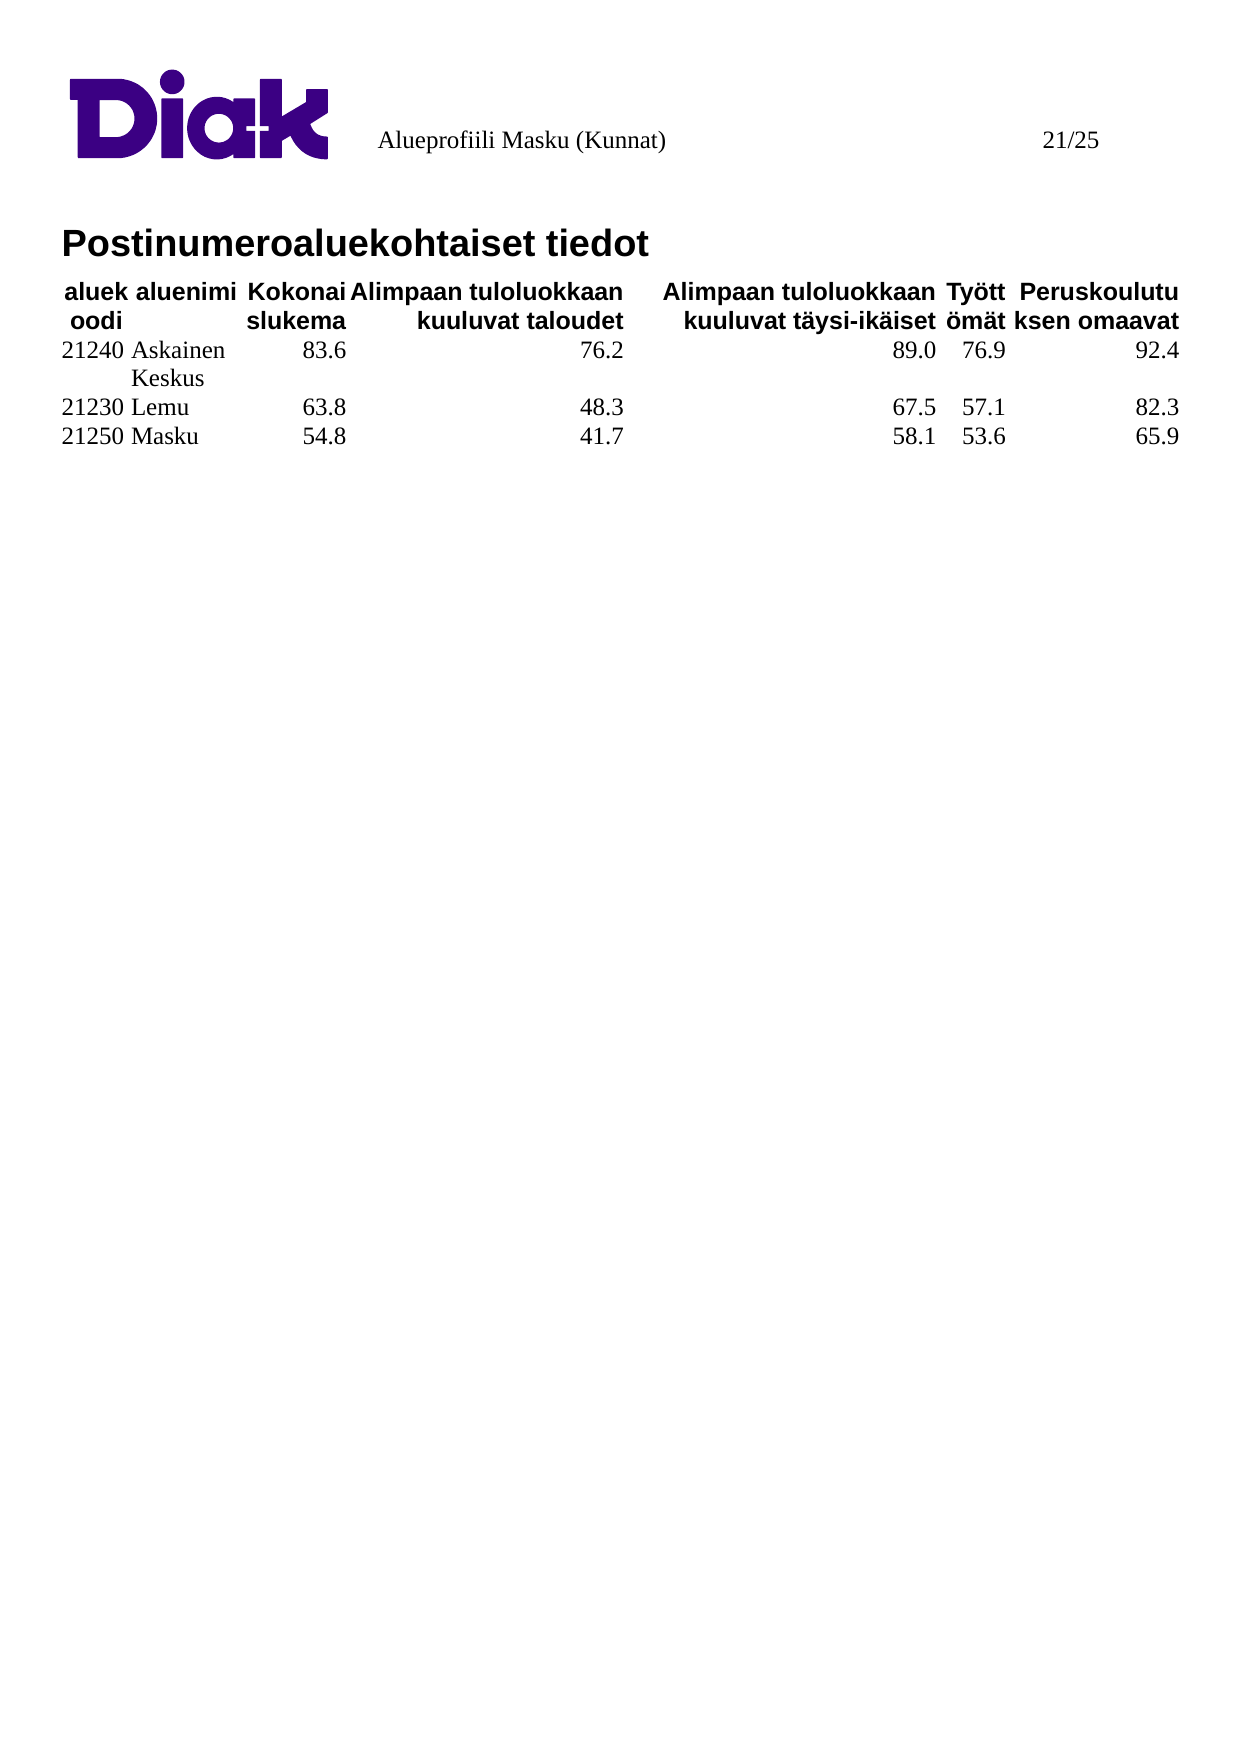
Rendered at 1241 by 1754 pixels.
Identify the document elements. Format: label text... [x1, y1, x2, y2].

table_cell 92.4 [1005, 335, 1179, 392]
table_header aluenimi [131, 277, 242, 335]
table_cell 57.1 [936, 392, 1005, 421]
table_cell Masku [131, 421, 242, 450]
table_cell 41.7 [346, 421, 624, 450]
table_header Peruskoulutuksen omaavat [1005, 277, 1179, 335]
table_cell 53.6 [936, 421, 1005, 450]
table_cell 48.3 [346, 392, 624, 421]
table_header aluekoodi [61, 277, 131, 335]
table_cell 21230 [61, 392, 131, 421]
table_cell 21240 [61, 335, 131, 392]
table_cell Askainen Keskus [131, 335, 242, 392]
table_cell Lemu [131, 392, 242, 421]
table_cell 67.5 [624, 392, 936, 421]
table_cell 76.2 [346, 335, 624, 392]
table_cell 58.1 [624, 421, 936, 450]
table_cell 65.9 [1005, 421, 1179, 450]
table_cell 63.8 [242, 392, 346, 421]
table_cell 82.3 [1005, 392, 1179, 421]
table_cell 76.9 [936, 335, 1005, 392]
table_header Työttömät [936, 277, 1005, 335]
table_header Kokonaislukema [242, 277, 346, 335]
table_cell 21250 [61, 421, 131, 450]
table_header Alimpaan tuloluokkaan kuuluvat taloudet [346, 277, 624, 335]
table_header Alimpaan tuloluokkaan kuuluvat täysi-ikäiset [624, 277, 936, 335]
table_cell 54.8 [242, 421, 346, 450]
table_cell 83.6 [242, 335, 346, 392]
subtitle Postinumeroaluekohtaiset tiedot [61, 221, 1179, 265]
table_cell 89.0 [624, 335, 936, 392]
